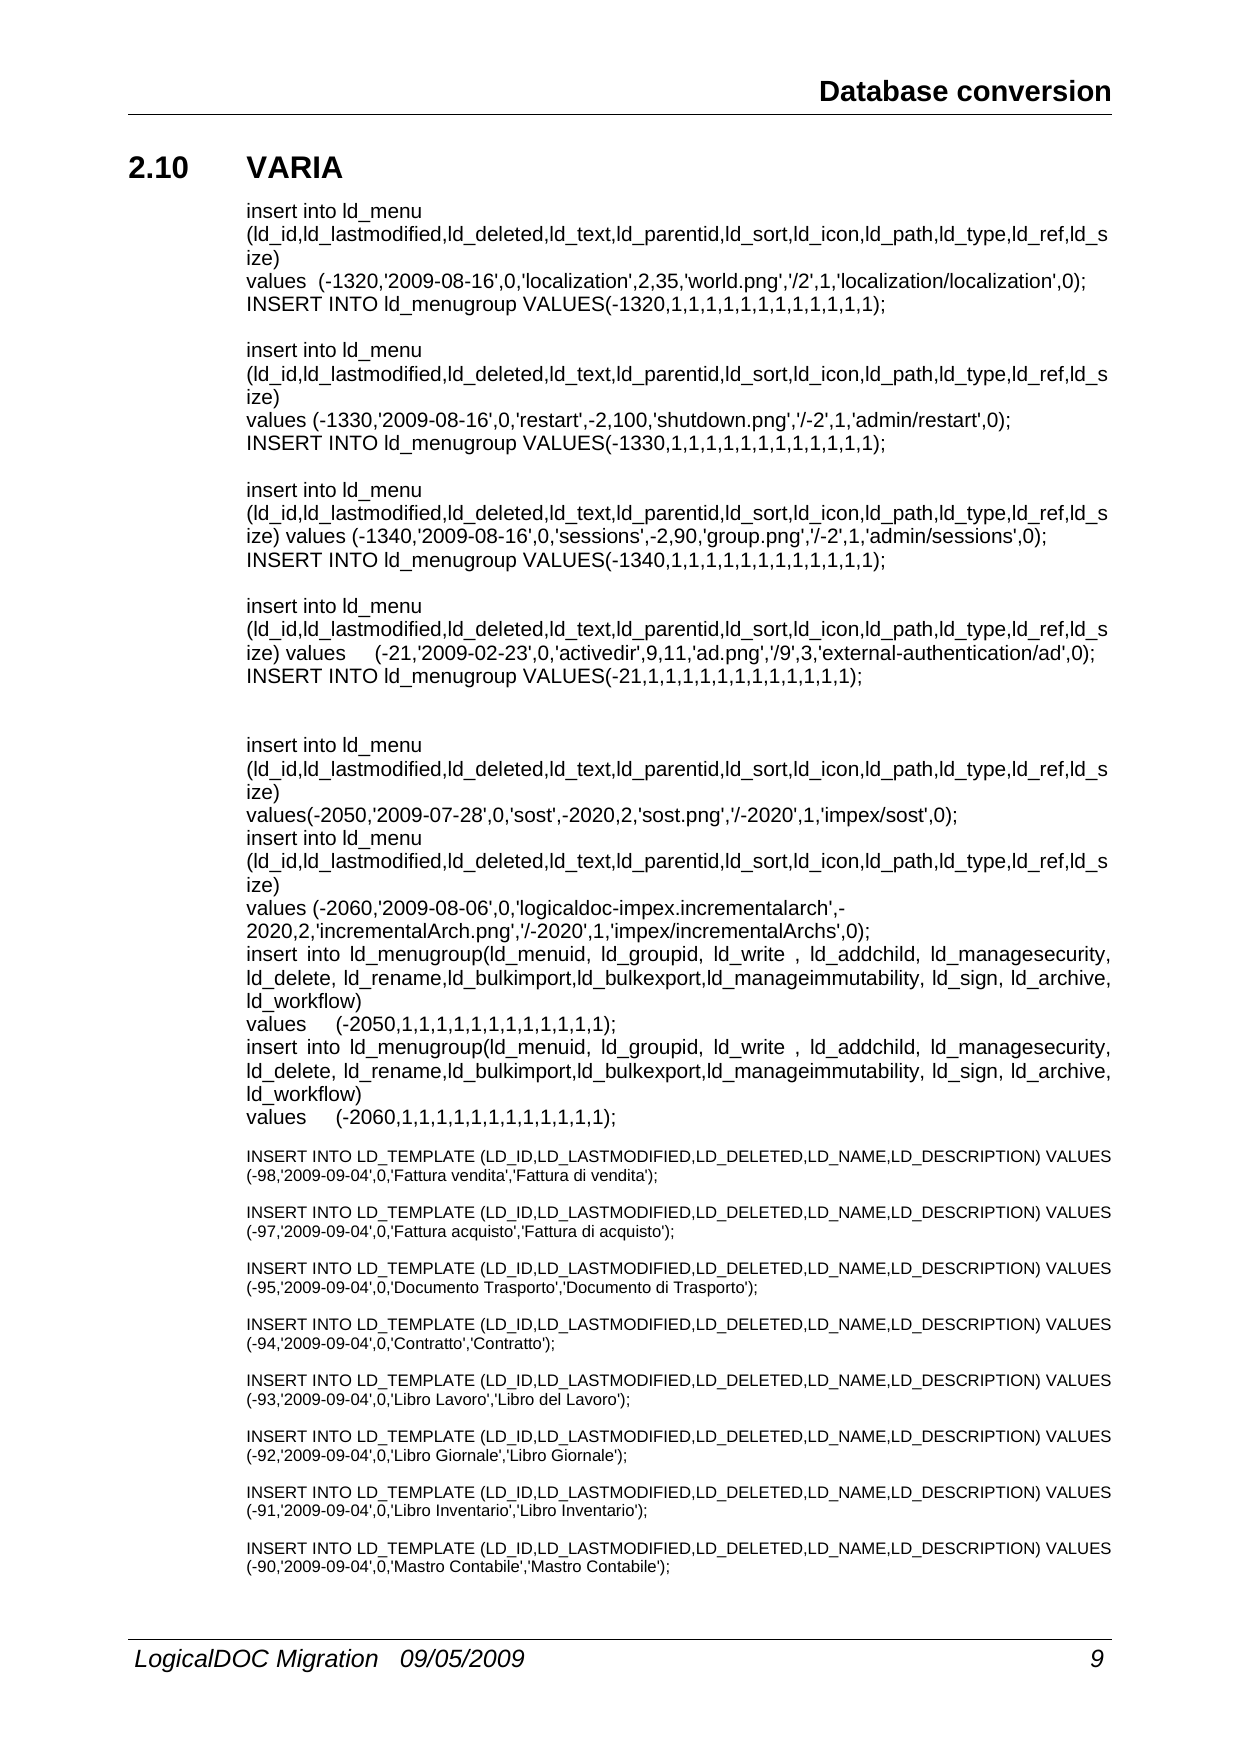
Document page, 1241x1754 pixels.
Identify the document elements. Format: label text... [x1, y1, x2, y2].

text (ld_id,ld_lastmodified,ld_deleted,ld_text,ld_parentid,ld_sort,ld_icon,ld_path,ld_type,ld_ref,ld_size) [246, 850, 1112, 897]
text insert into ld_menu [246, 734, 1112, 757]
text insert into ld_menu [246, 200, 1112, 223]
text (ld_id,ld_lastmodified,ld_deleted,ld_text,ld_parentid,ld_sort,ld_icon,ld_path,ld_type,ld_ref,ld_size) [246, 757, 1112, 804]
text values (-2060,1,1,1,1,1,1,1,1,1,1,1,1); [246, 1106, 1112, 1129]
text INSERT INTO ld_menugroup VALUES(-1330,1,1,1,1,1,1,1,1,1,1,1,1); [246, 432, 1112, 455]
text INSERT INTO LD_TEMPLATE (LD_ID,LD_LASTMODIFIED,LD_DELETED,LD_NAME,LD_DESCRIPTION) VALUES (-95,'2009-09-04',0,'Documento Trasporto','Documento di Trasporto'); [246, 1259, 1112, 1297]
text (ld_id,ld_lastmodified,ld_deleted,ld_text,ld_parentid,ld_sort,ld_icon,ld_path,ld_type,ld_ref,ld_size) [246, 362, 1112, 409]
text INSERT INTO LD_TEMPLATE (LD_ID,LD_LASTMODIFIED,LD_DELETED,LD_NAME,LD_DESCRIPTION) VALUES (-90,'2009-09-04',0,'Mastro Contabile','Mastro Contabile'); [246, 1539, 1112, 1576]
text values (-2050,1,1,1,1,1,1,1,1,1,1,1,1); [246, 1013, 1112, 1036]
text insert into ld_menugroup(ld_menuid, ld_groupid, ld_write , ld_addchild, ld_managesecurity, ld_delete, ld_rename,ld_bulkimport,ld_bulkexport,ld_manageimmutability, ld_sign, ld_archive, ld_workflow) [246, 943, 1112, 1013]
text INSERT INTO LD_TEMPLATE (LD_ID,LD_LASTMODIFIED,LD_DELETED,LD_NAME,LD_DESCRIPTION) VALUES (-93,'2009-09-04',0,'Libro Lavoro','Libro del Lavoro'); [246, 1371, 1112, 1408]
text values (-2060,'2009-08-06',0,'logicaldoc-impex.incrementalarch',-2020,2,'incrementalArch.png','/-2020',1,'impex/incrementalArchs',0); [246, 897, 1112, 943]
text INSERT INTO LD_TEMPLATE (LD_ID,LD_LASTMODIFIED,LD_DELETED,LD_NAME,LD_DESCRIPTION) VALUES (-97,'2009-09-04',0,'Fattura acquisto','Fattura di acquisto'); [246, 1203, 1112, 1241]
text values (-1330,'2009-08-16',0,'restart',-2,100,'shutdown.png','/-2',1,'admin/restart',0); [246, 409, 1112, 432]
text INSERT INTO ld_menugroup VALUES(-1320,1,1,1,1,1,1,1,1,1,1,1,1); [246, 293, 1112, 316]
text INSERT INTO LD_TEMPLATE (LD_ID,LD_LASTMODIFIED,LD_DELETED,LD_NAME,LD_DESCRIPTION) VALUES (-91,'2009-09-04',0,'Libro Inventario','Libro Inventario'); [246, 1483, 1112, 1520]
text INSERT INTO LD_TEMPLATE (LD_ID,LD_LASTMODIFIED,LD_DELETED,LD_NAME,LD_DESCRIPTION) VALUES (-94,'2009-09-04',0,'Contratto','Contratto'); [246, 1315, 1112, 1353]
text values (-1320,'2009-08-16',0,'localization',2,35,'world.png','/2',1,'localization/localization',0); [246, 269, 1112, 293]
text values(-2050,'2009-07-28',0,'sost',-2020,2,'sost.png','/-2020',1,'impex/sost',0); [246, 804, 1112, 827]
text insert into ld_menugroup(ld_menuid, ld_groupid, ld_write , ld_addchild, ld_managesecurity, ld_delete, ld_rename,ld_bulkimport,ld_bulkexport,ld_manageimmutability, ld_sign, ld_archive, ld_workflow) [246, 1036, 1112, 1106]
text INSERT INTO LD_TEMPLATE (LD_ID,LD_LASTMODIFIED,LD_DELETED,LD_NAME,LD_DESCRIPTION) VALUES (-98,'2009-09-04',0,'Fattura vendita','Fattura di vendita'); [246, 1147, 1112, 1185]
text insert into ld_menu (ld_id,ld_lastmodified,ld_deleted,ld_text,ld_parentid,ld_sort,ld_icon,ld_path,ld_type,ld_ref,ld_size) values (-21,'2009-02-23',0,'activedir',9,11,'ad.png','/9',3,'external-authentication/ad',0); [246, 594, 1112, 664]
text (ld_id,ld_lastmodified,ld_deleted,ld_text,ld_parentid,ld_sort,ld_icon,ld_path,ld_type,ld_ref,ld_size) [246, 223, 1112, 269]
text INSERT INTO LD_TEMPLATE (LD_ID,LD_LASTMODIFIED,LD_DELETED,LD_NAME,LD_DESCRIPTION) VALUES (-92,'2009-09-04',0,'Libro Giornale','Libro Giornale'); [246, 1427, 1112, 1464]
text insert into ld_menu [246, 339, 1112, 362]
text INSERT INTO ld_menugroup VALUES(-21,1,1,1,1,1,1,1,1,1,1,1,1); [246, 664, 1112, 687]
text insert into ld_menu [246, 827, 1112, 850]
subtitle VARIA [128, 150, 1112, 185]
text INSERT INTO ld_menugroup VALUES(-1340,1,1,1,1,1,1,1,1,1,1,1,1); [246, 548, 1112, 571]
text insert into ld_menu (ld_id,ld_lastmodified,ld_deleted,ld_text,ld_parentid,ld_sort,ld_icon,ld_path,ld_type,ld_ref,ld_size) values (-1340,'2009-08-16',0,'sessions',-2,90,'group.png','/-2',1,'admin/sessions',0); [246, 478, 1112, 548]
